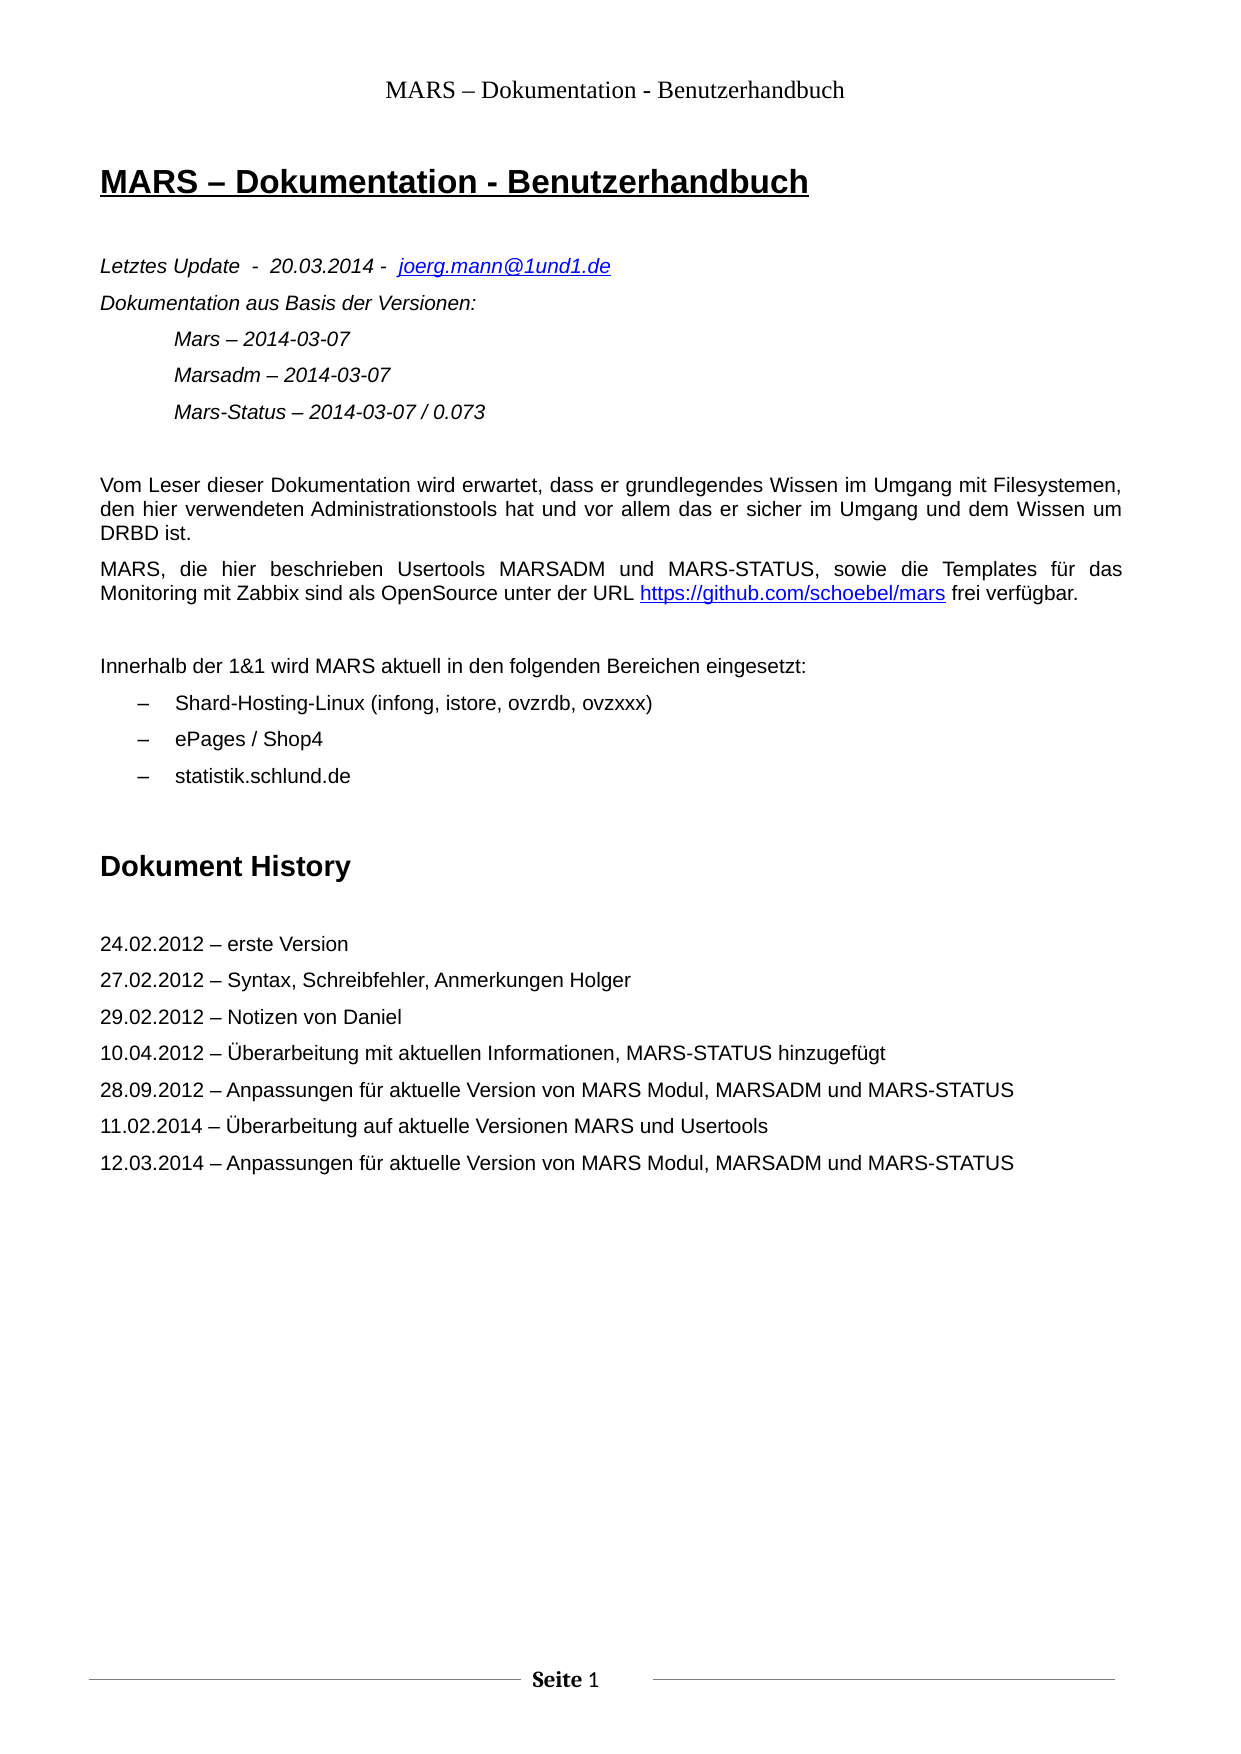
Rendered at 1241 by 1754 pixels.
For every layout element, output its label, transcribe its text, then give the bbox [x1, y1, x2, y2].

list Shard-Hosting-Linux (infong, istore, ovzrdb, ovzxxx) [137, 690, 1123, 714]
text Mars-Status – 2014-03-07 / 0.073 [174, 400, 1123, 424]
list statistik.schlund.de [137, 763, 1123, 788]
text 29.02.2012 – Notizen von Daniel [100, 1004, 1123, 1028]
text Vom Leser dieser Dokumentation wird erwartet, dass er grundlegendes Wissen im Umgang mit Filesystemen, den hier verwendeten Administrationstools hat und vor allem das er sicher im Umgang und dem Wissen um DRBD ist. [100, 473, 1123, 544]
text Mars – 2014-03-07 [174, 327, 1123, 351]
text 24.02.2012 – erste Version [100, 932, 1123, 956]
subtitle Dokument History [100, 849, 1123, 883]
list ePages / Shop4 [137, 727, 1123, 751]
text Marsadm – 2014-03-07 [174, 363, 1123, 387]
text 27.02.2012 – Syntax, Schreibfehler, Anmerkungen Holger [100, 968, 1123, 992]
text 11.02.2014 – Überarbeitung auf aktuelle Versionen MARS und Usertools [100, 1114, 1123, 1138]
subtitle MARS – Dokumentation - Benutzerhandbuch [100, 162, 1123, 200]
text MARS, die hier beschrieben Usertools MARSADM und MARS-STATUS, sowie die Templates für das Monitoring mit Zabbix sind als OpenSource unter der URL https://github.com/schoebel/mars frei verfügbar. [100, 557, 1123, 605]
text Dokumentation aus Basis der Versionen: [100, 290, 1123, 314]
text 12.03.2014 – Anpassungen für aktuelle Version von MARS Modul, MARSADM und MARS-STATUS [100, 1150, 1123, 1174]
text Innerhalb der 1&1 wird MARS aktuell in den folgenden Bereichen eingesetzt: [100, 654, 1123, 678]
text Letztes Update - 20.03.2014 - joerg.mann@1und1.de [100, 254, 1123, 278]
text 28.09.2012 – Anpassungen für aktuelle Version von MARS Modul, MARSADM und MARS-STATUS [100, 1077, 1123, 1101]
text 10.04.2012 – Überarbeitung mit aktuellen Informationen, MARS-STATUS hinzugefügt [100, 1041, 1123, 1065]
